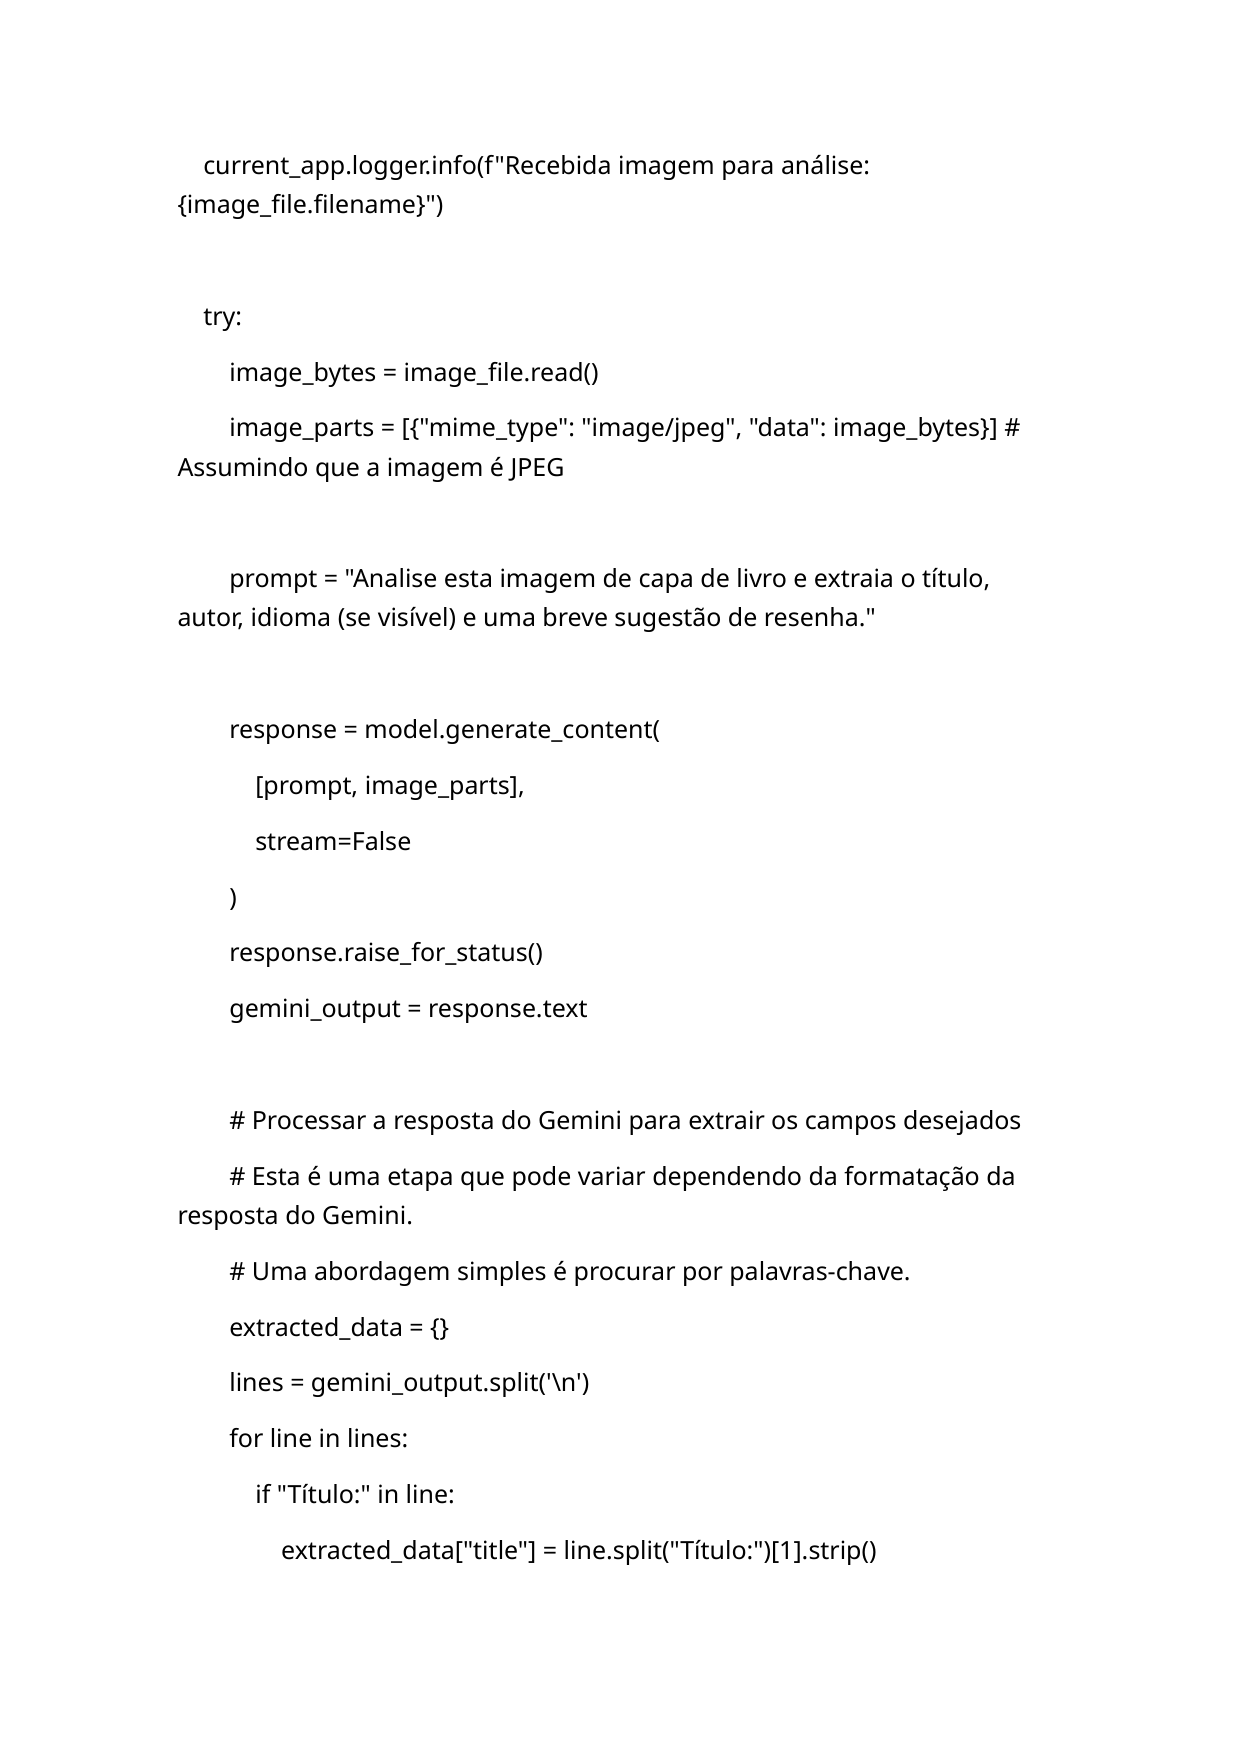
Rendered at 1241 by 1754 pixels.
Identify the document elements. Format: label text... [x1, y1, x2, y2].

text current_app.logger.info(f"Recebida imagem para análise: {image_file.filename}") [177, 148, 1063, 221]
text image_parts = [{"mime_type": "image/jpeg", "data": image_bytes}] # Assumindo que a imagem é JPEG [177, 410, 1063, 483]
text stream=False [177, 823, 1063, 857]
text prompt = "Analise esta imagem de capa de livro e extraia o título, autor, idioma (se visível) e uma breve sugestão de resenha." [177, 561, 1063, 634]
text response = model.generate_content( [177, 712, 1063, 746]
text extracted_data["title"] = line.split("Título:")[1].strip() [177, 1533, 1063, 1567]
text if "Título:" in line: [177, 1477, 1063, 1511]
text # Esta é uma etapa que pode variar dependendo da formatação da resposta do Gemini. [177, 1158, 1063, 1232]
text response.raise_for_status() [177, 935, 1063, 969]
text image_bytes = image_file.read() [177, 354, 1063, 388]
text [prompt, image_parts], [177, 768, 1063, 802]
text gemini_output = response.text [177, 991, 1063, 1025]
text # Uma abordagem simples é procurar por palavras-chave. [177, 1253, 1063, 1287]
text for line in lines: [177, 1421, 1063, 1455]
text # Processar a resposta do Gemini para extrair os campos desejados [177, 1103, 1063, 1137]
text try: [177, 298, 1063, 332]
text ) [177, 879, 1063, 913]
text extracted_data = {} [177, 1309, 1063, 1343]
text lines = gemini_output.split('\n') [177, 1365, 1063, 1399]
